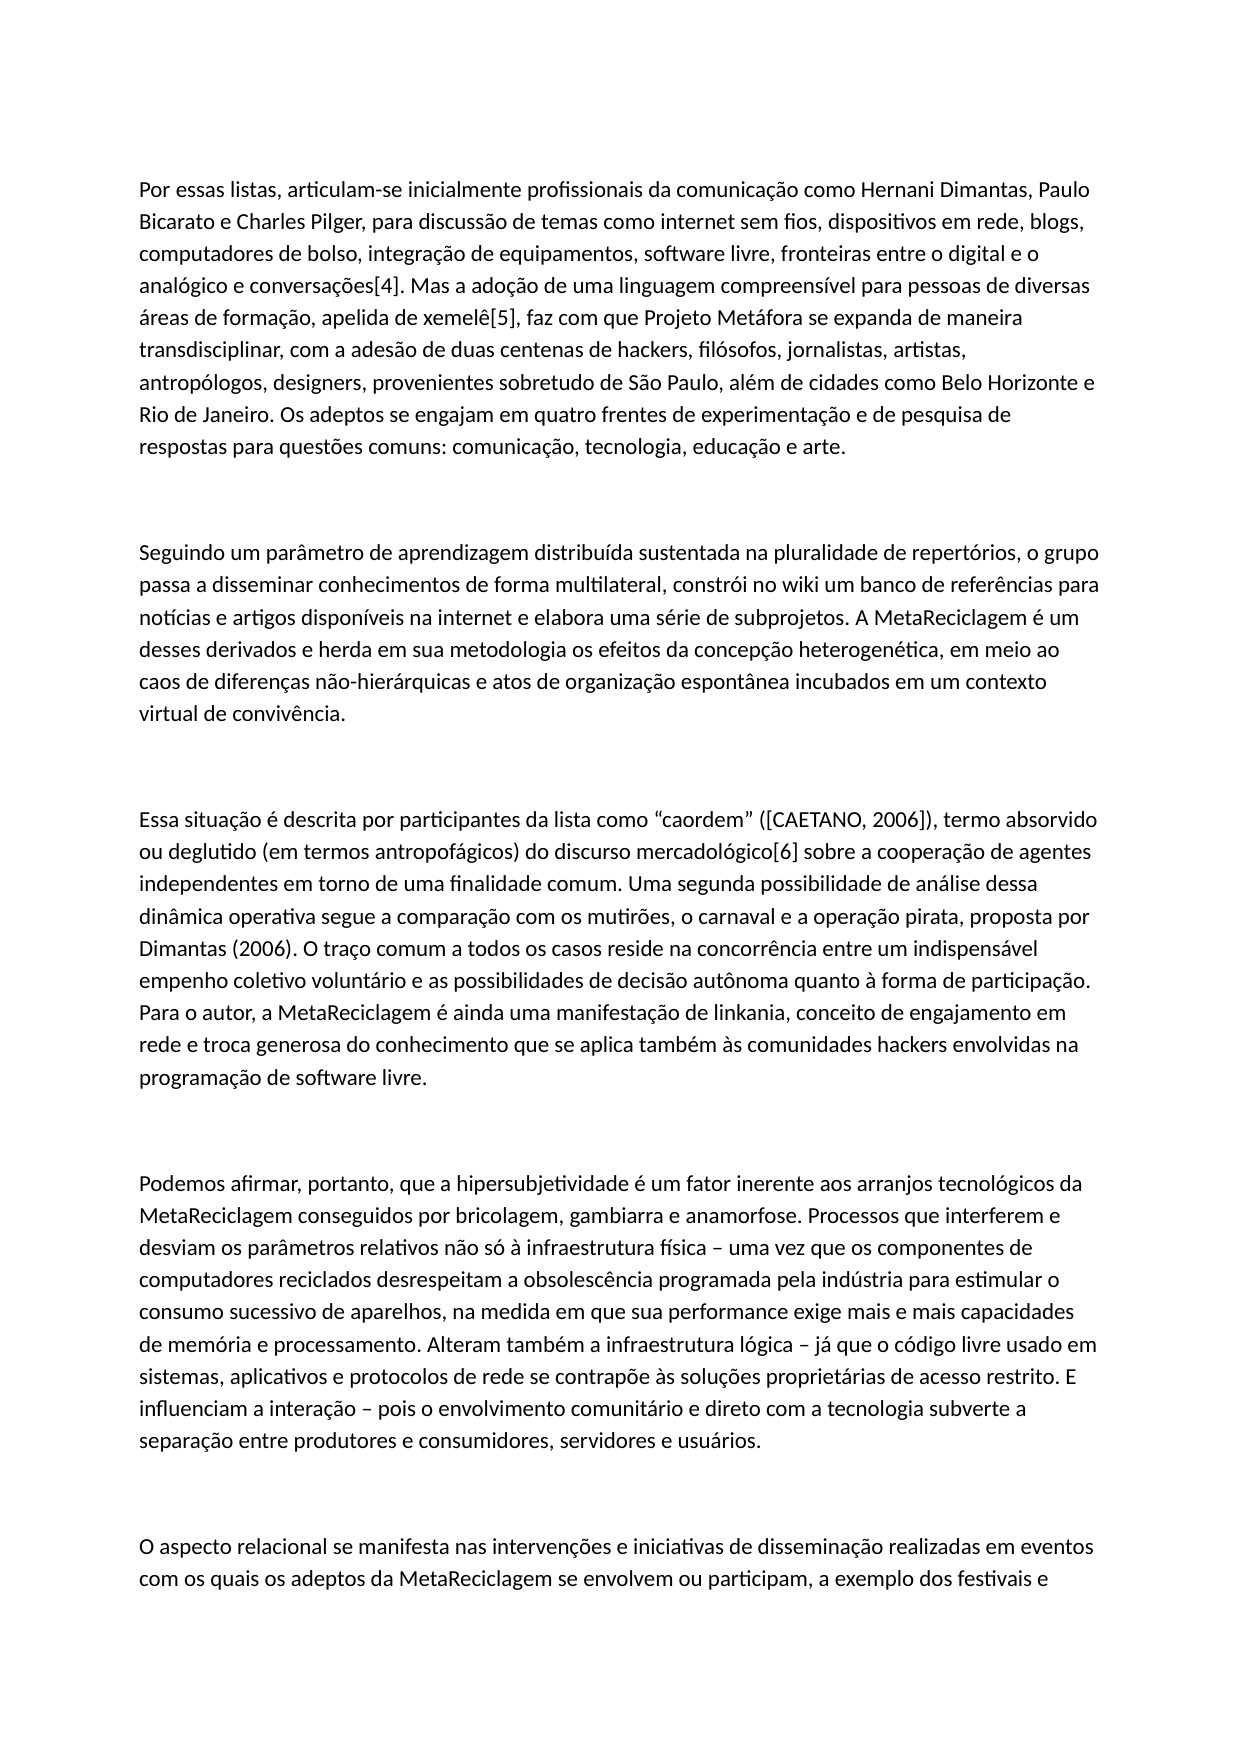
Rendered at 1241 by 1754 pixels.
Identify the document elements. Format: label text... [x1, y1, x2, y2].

text Seguindo um parâmetro de aprendizagem distribuída sustentada na pluralidade de repertórios, o grupo passa a disseminar conhecimentos de forma multilateral, constrói no wiki um banco de referências para notícias e artigos disponíveis na internet e elabora uma série de subprojetos. A MetaReciclagem é um desses derivados e herda em sua metodologia os efeitos da concepção heterogenética, em meio ao caos de diferenças não-hierárquicas e atos de organização espontânea incubados em um contexto virtual de convivência. [139, 538, 1101, 727]
text Podemos afirmar, portanto, que a hipersubjetividade é um fator inerente aos arranjos tecnológicos da MetaReciclagem conseguidos por bricolagem, gambiarra e anamorfose. Processos que interferem e desviam os parâmetros relativos não só à infraestrutura física – uma vez que os componentes de computadores reciclados desrespeitam a obsolescência programada pela indústria para estimular o consumo sucessivo de aparelhos, na medida em que sua performance exige mais e mais capacidades de memória e processamento. Alteram também a infraestrutura lógica – já que o código livre usado em sistemas, aplicativos e protocolos de rede se contrapõe às soluções proprietárias de acesso restrito. E influenciam a interação – pois o envolvimento comunitário e direto com a tecnologia subverte a separação entre produtores e consumidores, servidores e usuários. [139, 1169, 1101, 1454]
text O aspecto relacional se manifesta nas intervenções e iniciativas de disseminação realizadas em eventos com os quais os adeptos da MetaReciclagem se envolvem ou participam, a exemplo dos festivais e [139, 1532, 1101, 1592]
text Por essas listas, articulam-se inicialmente profissionais da comunicação como Hernani Dimantas, Paulo Bicarato e Charles Pilger, para discussão de temas como internet sem fios, dispositivos em rede, blogs, computadores de bolso, integração de equipamentos, software livre, fronteiras entre o digital e o analógico e conversações[4]. Mas a adoção de uma linguagem compreensível para pessoas de diversas áreas de formação, apelida de xemelê[5], faz com que Projeto Metáfora se expanda de maneira transdisciplinar, com a adesão de duas centenas de hackers, filósofos, jornalistas, artistas, antropólogos, designers, provenientes sobretudo de São Paulo, além de cidades como Belo Horizonte e Rio de Janeiro. Os adeptos se engajam em quatro frentes de experimentação e de pesquisa de respostas para questões comuns: comunicação, tecnologia, educação e arte. [139, 175, 1101, 460]
text Essa situação é descrita por participantes da lista como “caordem” ([CAETANO, 2006]), termo absorvido ou deglutido (em termos antropofágicos) do discurso mercadológico[6] sobre a cooperação de agentes independentes em torno de uma finalidade comum. Uma segunda possibilidade de análise dessa dinâmica operativa segue a comparação com os mutirões, o carnaval e a operação pirata, proposta por Dimantas (2006). O traço comum a todos os casos reside na concorrência entre um indispensável empenho coletivo voluntário e as possibilidades de decisão autônoma quanto à forma de participação. Para o autor, a MetaReciclagem é ainda uma manifestação de linkania, conceito de engajamento em rede e troca generosa do conhecimento que se aplica também às comunidades hackers envolvidas na programação de software livre. [139, 805, 1101, 1091]
